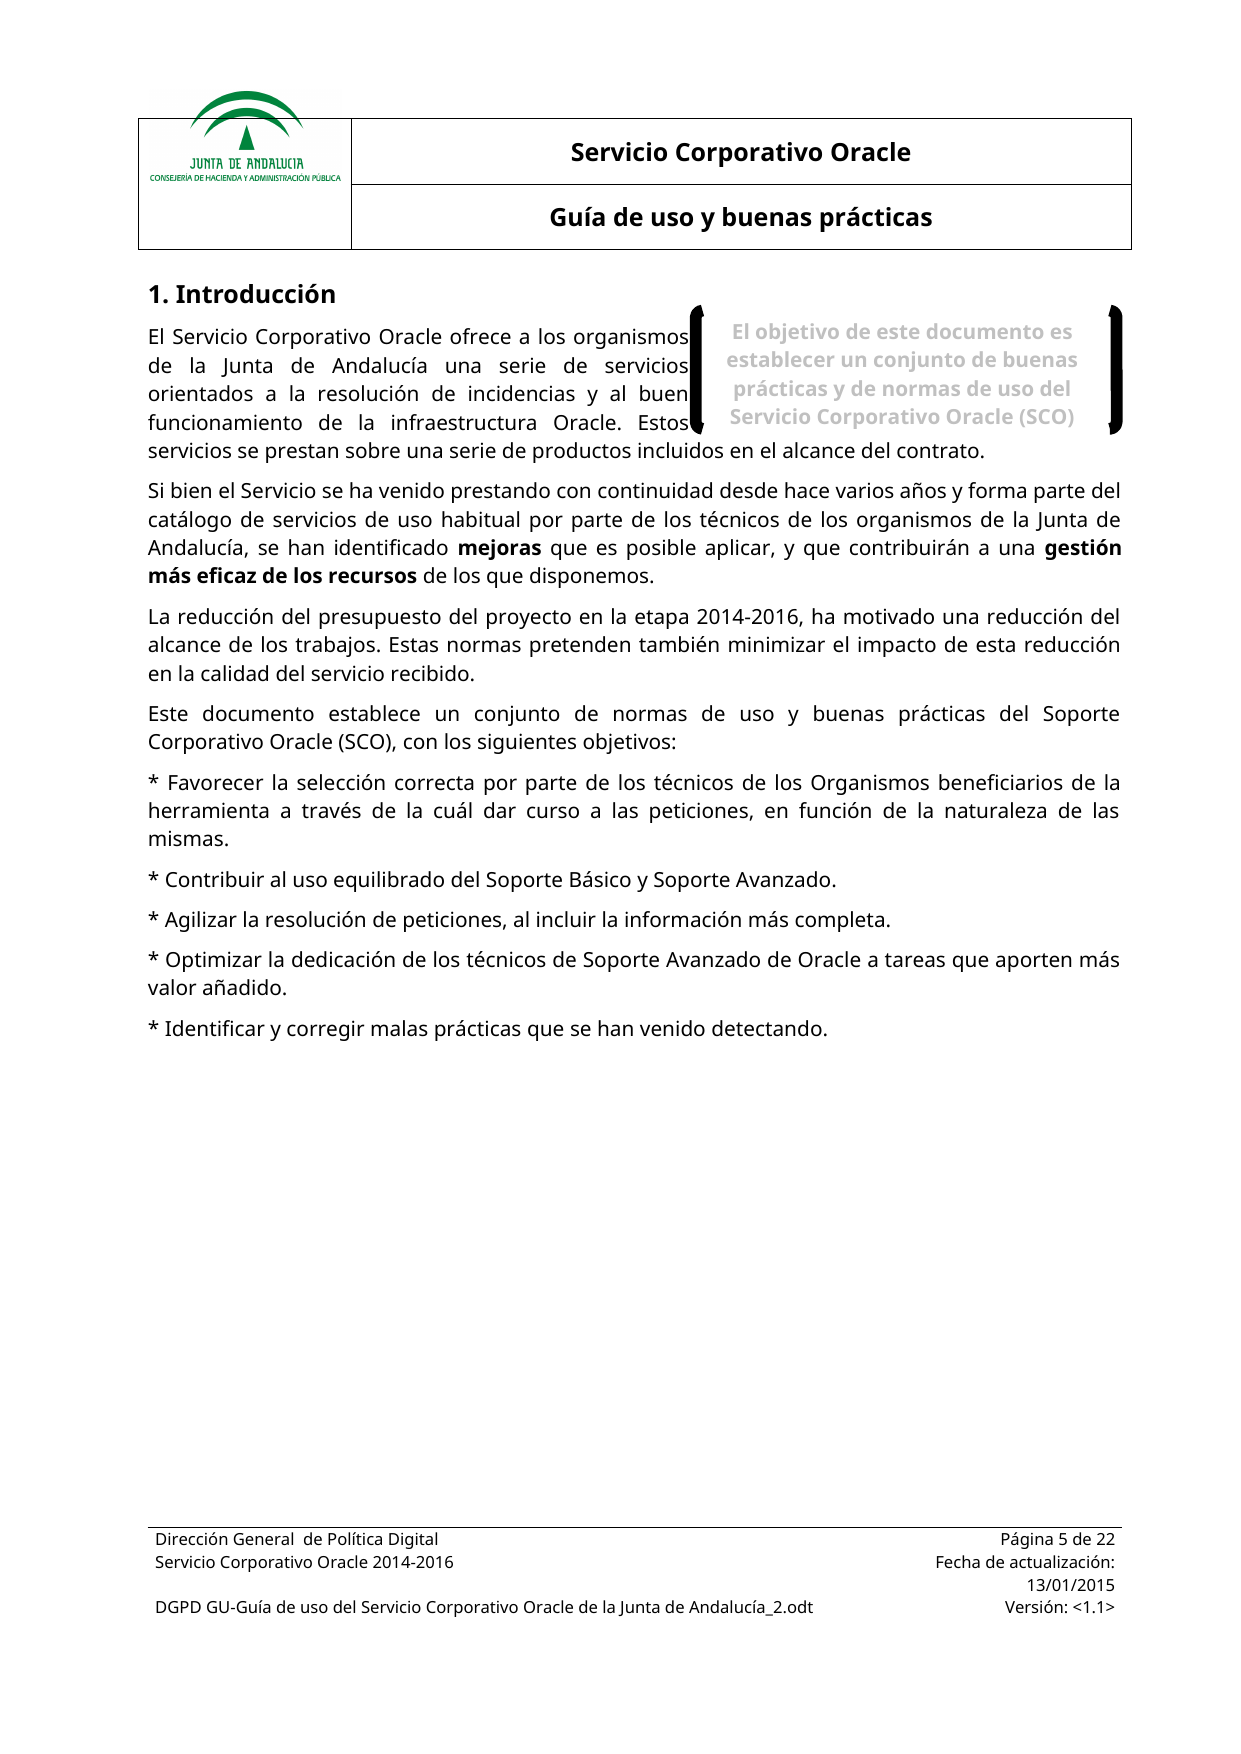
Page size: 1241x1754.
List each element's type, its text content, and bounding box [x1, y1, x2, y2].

picture [149, 119, 342, 182]
text La reducción del presupuesto del proyecto en la etapa 2014-2016, ha motivado una reducción del alcance de los trabajos. Estas normas pretenden también minimizar el impacto de esta reducción en la calidad del servicio recibido. [148, 602, 1122, 687]
text * Agilizar la resolución de peticiones, al incluir la información más completa. [148, 905, 1122, 933]
subtitle Introducción [148, 277, 1122, 311]
text El Servicio Corporativo Oracle ofrece a los organismos de la Junta de Andalucía una serie de servicios orientados a la resolución de incidencias y al buen funcionamiento de la infraestructura Oracle. Estos servicios se prestan sobre una serie de productos incluidos en el alcance del contrato. [148, 322, 1122, 464]
text * Identificar y corregir malas prácticas que se han venido detectando. [148, 1014, 1122, 1042]
picture [149, 89, 342, 118]
text Si bien el Servicio se ha venido prestando con continuidad desde hace varios años y forma parte del catálogo de servicios de uso habitual por parte de los técnicos de los organismos de la Junta de Andalucía, se han identificado mejoras que es posible aplicar, y que contribuirán a una gestión más eficaz de los recursos de los que disponemos. [148, 476, 1122, 590]
text * Favorecer la selección correcta por parte de los técnicos de los Organismos beneficiarios de la herramienta a través de la cuál dar curso a las peticiones, en función de la naturaleza de las mismas. [148, 768, 1122, 853]
text * Optimizar la dedicación de los técnicos de Soporte Avanzado de Oracle a tareas que aporten más valor añadido. [148, 945, 1122, 1002]
text Este documento establece un conjunto de normas de uso y buenas prácticas del Soporte Corporativo Oracle (SCO), con los siguientes objetivos: [148, 699, 1122, 756]
text * Contribuir al uso equilibrado del Soporte Básico y Soporte Avanzado. [148, 865, 1122, 893]
